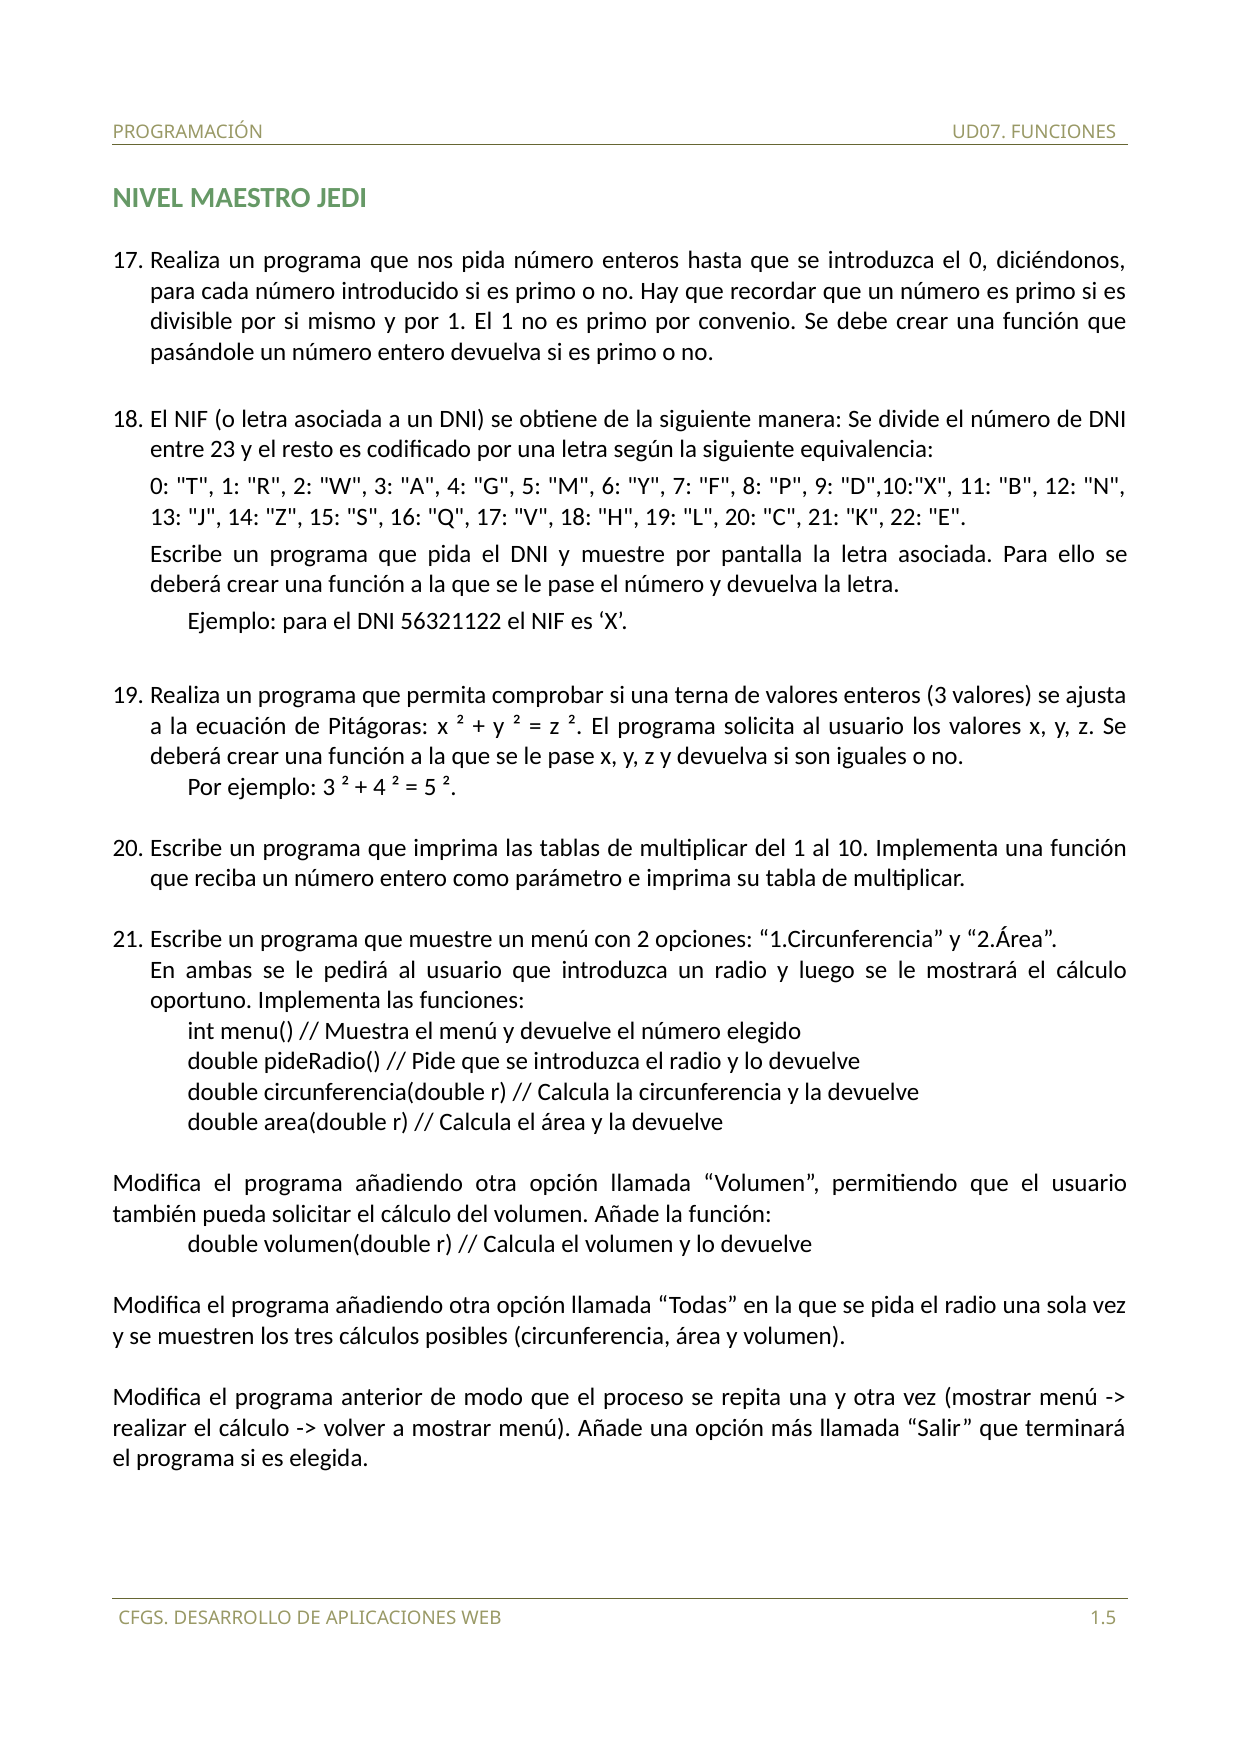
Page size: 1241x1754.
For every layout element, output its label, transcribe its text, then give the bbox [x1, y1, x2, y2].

list Escribe un programa que imprima las tablas de multiplicar del 1 al 10. Implementa una función que reciba un número entero como parámetro e imprima su tabla de multiplicar. [112, 832, 1128, 893]
text double pideRadio() // Pide que se introduzca el radio y lo devuelve [112, 1046, 1128, 1076]
text int menu() // Muestra el menú y devuelve el número elegido [112, 1015, 1128, 1046]
list Realiza un programa que nos pida número enteros hasta que se introduzca el 0, diciéndonos, para cada número introducido si es primo o no. Hay que recordar que un número es primo si es divisible por si mismo y por 1. El 1 no es primo por convenio. Se debe crear una función que pasándole un número entero devuelva si es primo o no. [112, 244, 1128, 366]
list 0: "T", 1: "R", 2: "W", 3: "A", 4: "G", 5: "M", 6: "Y", 7: "F", 8: "P", 9: "D",10:"X", 11: "B", 12: "N", 13: "J", 14: "Z", 15: "S", 16: "Q", 17: "V", 18: "H", 19: "L", 20: "C", 21: "K", 22: "E". [112, 470, 1128, 531]
list En ambas se le pedirá al usuario que introduzca un radio y luego se le mostrará el cálculo oportuno. Implementa las funciones: [112, 954, 1128, 1015]
list Escribe un programa que muestre un menú con 2 opciones: “1.Circunferencia” y “2.Área”. [112, 923, 1128, 954]
text double volumen(double r) // Calcula el volumen y lo devuelve [112, 1229, 1128, 1259]
subtitle NIVEL MAESTRO JEDI [112, 179, 1128, 215]
text Modifica el programa añadiendo otra opción llamada “Todas” en la que se pida el radio una sola vez y se muestren los tres cálculos posibles (circunferencia, área y volumen). [112, 1290, 1128, 1351]
list Ejemplo: para el DNI 56321122 el NIF es ‘X’. [150, 605, 1128, 636]
text Modifica el programa añadiendo otra opción llamada “Volumen”, permitiendo que el usuario también pueda solicitar el cálculo del volumen. Añade la función: [112, 1168, 1128, 1229]
list El NIF (o letra asociada a un DNI) se obtiene de la siguiente manera: Se divide el número de DNI entre 23 y el resto es codificado por una letra según la siguiente equivalencia: [112, 403, 1128, 464]
text double circunferencia(double r) // Calcula la circunferencia y la devuelve [112, 1076, 1128, 1107]
list Escribe un programa que pida el DNI y muestre por pantalla la letra asociada. Para ello se deberá crear una función a la que se le pase el número y devuelva la letra. [112, 538, 1128, 599]
text Por ejemplo: 3 ² + 4 ² = 5 ². [112, 771, 1128, 801]
text double area(double r) // Calcula el área y la devuelve [112, 1107, 1128, 1137]
list Realiza un programa que permita comprobar si una terna de valores enteros (3 valores) se ajusta a la ecuación de Pitágoras: x ² + y ² = z ². El programa solicita al usuario los valores x, y, z. Se deberá crear una función a la que se le pase x, y, z y devuelva si son iguales o no. [112, 679, 1128, 771]
text Modifica el programa anterior de modo que el proceso se repita una y otra vez (mostrar menú -> realizar el cálculo -> volver a mostrar menú). Añade una opción más llamada “Salir” que terminará el programa si es elegida. [112, 1381, 1128, 1473]
